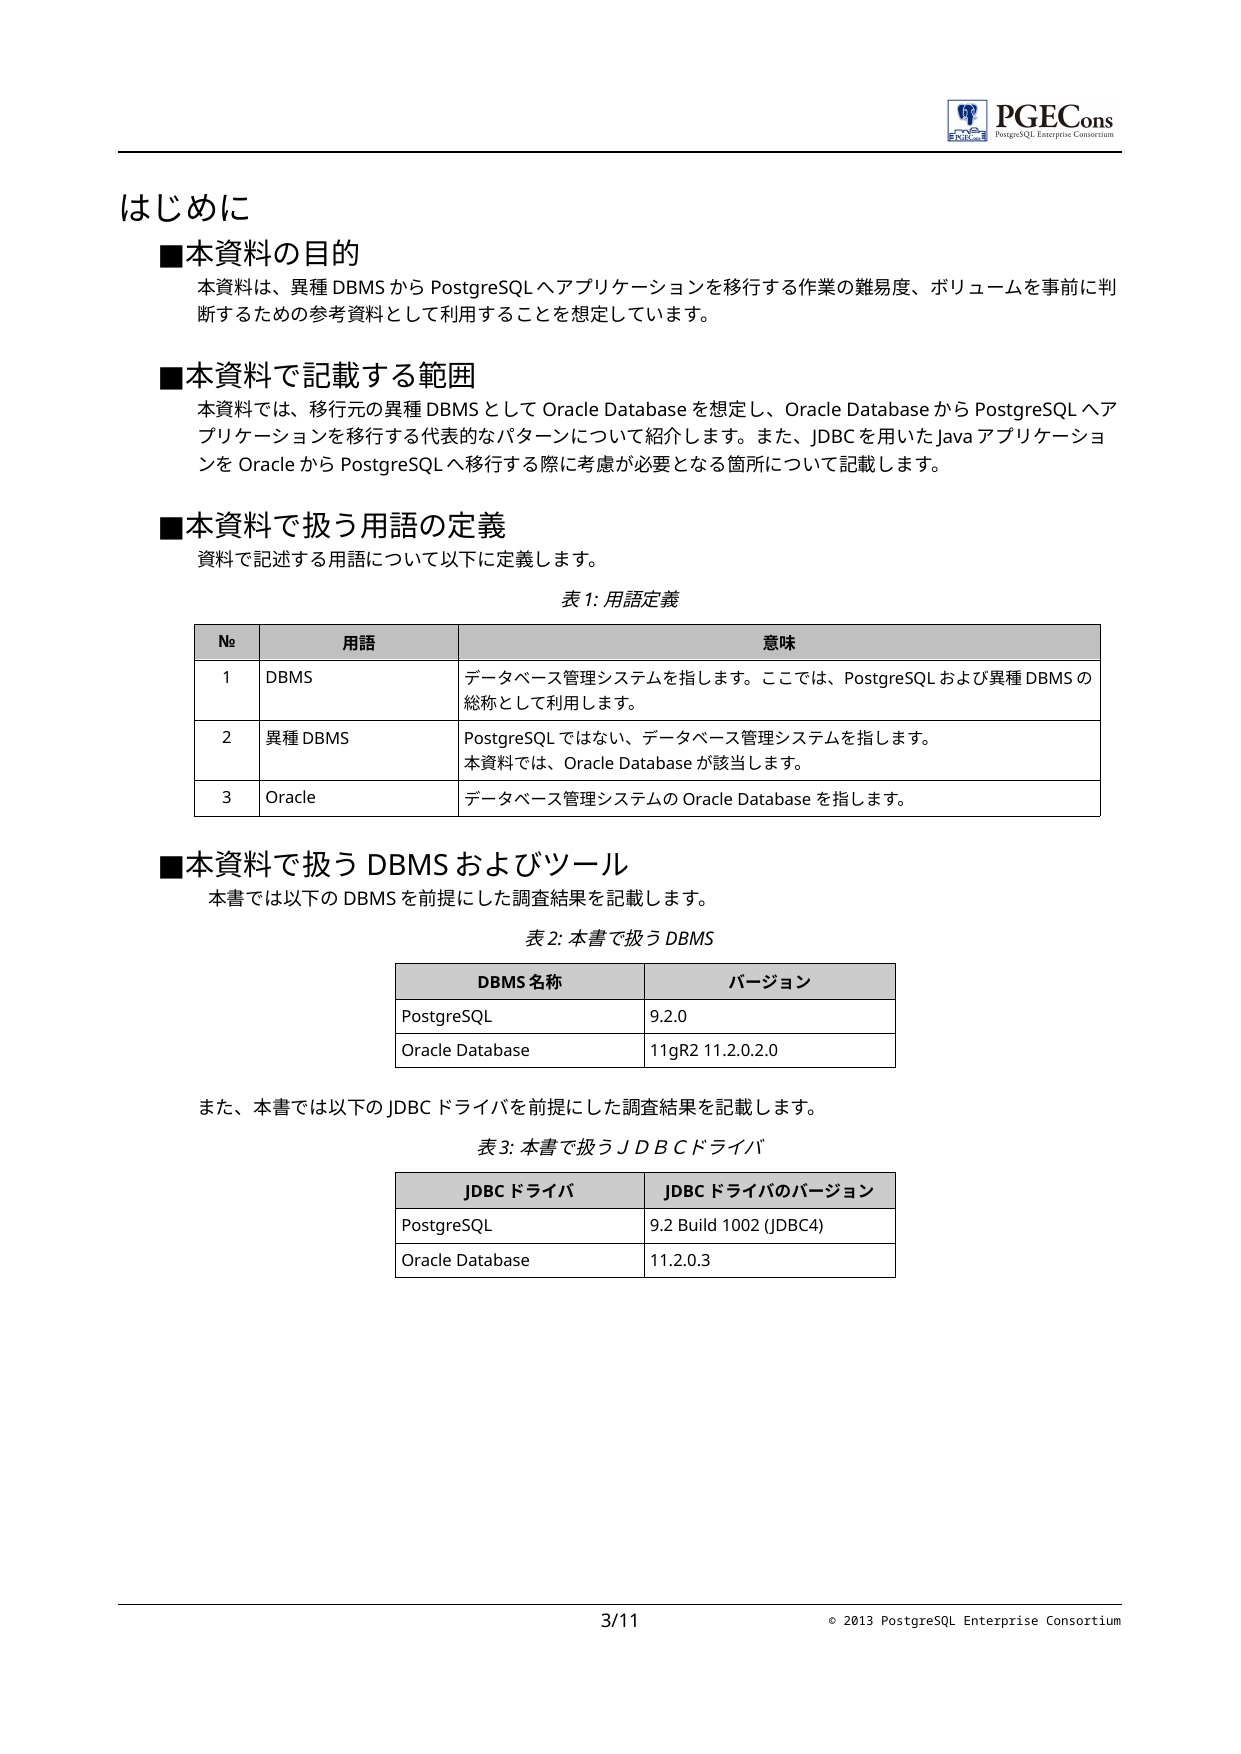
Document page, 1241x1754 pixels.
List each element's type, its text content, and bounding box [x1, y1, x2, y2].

table_cell Oracle Database [396, 1034, 644, 1067]
table_cell 9.2.0 [645, 1000, 895, 1033]
text 資料で記述する用語について以下に定義します。 [197, 544, 1122, 572]
table_cell Oracle [260, 781, 458, 816]
table_cell DBMS [260, 661, 458, 719]
text ■本資料で扱う用語の定義 [157, 502, 1122, 544]
table_cell 2 [195, 721, 259, 780]
table_cell PostgreSQLではない、データベース管理システムを指します。 本資料では、Oracle Databaseが該当します。 [459, 721, 1100, 780]
table_header № [195, 625, 259, 659]
table_cell データベース管理システムのOracle Database を指します。 [459, 781, 1100, 816]
text はじめに [118, 182, 1122, 230]
table_cell 11gR2 11.2.0.2.0 [645, 1034, 895, 1067]
table_cell PostgreSQL [396, 1209, 644, 1242]
table_cell 異種DBMS [260, 721, 458, 780]
table_cell 11.2.0.3 [645, 1244, 895, 1277]
text 表 1: 用語定義 [118, 584, 1122, 611]
table_cell 3 [195, 781, 259, 816]
table_header バージョン [645, 964, 895, 999]
text 本書では以下のDBMSを前提にした調査結果を記載します。 [197, 883, 1122, 911]
table_header JDBCドライバのバージョン [645, 1173, 895, 1208]
text ■本資料で記載する範囲 [157, 353, 1122, 395]
text 表 3: 本書で扱うＪＤＢＣドライバ [118, 1133, 1122, 1160]
table_cell データベース管理システムを指します。ここでは、PostgreSQLおよび異種DBMSの総称として利用します。 [459, 661, 1100, 719]
table_cell Oracle Database [396, 1244, 644, 1277]
text 本資料は、異種DBMSからPostgreSQLへアプリケーションを移行する作業の難易度、ボリュームを事前に判断するための参考資料として利用することを想定しています。 [197, 273, 1122, 327]
text ■本資料で扱うDBMSおよびツール [157, 841, 1122, 883]
text また、本書では以下のJDBCドライバを前提にした調査結果を記載します。 [197, 1093, 1122, 1120]
picture [941, 94, 1119, 147]
table_header DBMS名称 [396, 964, 644, 999]
table_header 用語 [260, 625, 458, 659]
table_header JDBCドライバ [396, 1173, 644, 1208]
text 本資料では、移行元の異種DBMSとしてOracle Databaseを想定し、Oracle DatabaseからPostgreSQLへアプリケーションを移行する代表的なパターンについて紹介します。また、JDBCを用いたJavaアプリケーションをOracleからPostgreSQLへ移行する際に考慮が必要となる箇所について記載します。 [197, 395, 1122, 477]
table_header 意味 [459, 625, 1100, 659]
table_cell 9.2 Build 1002 (JDBC4) [645, 1209, 895, 1242]
table_cell 1 [195, 661, 259, 719]
text ■本資料の目的 [157, 230, 1122, 273]
table_cell PostgreSQL [396, 1000, 644, 1033]
text 表 2: 本書で扱うDBMS [118, 923, 1122, 950]
